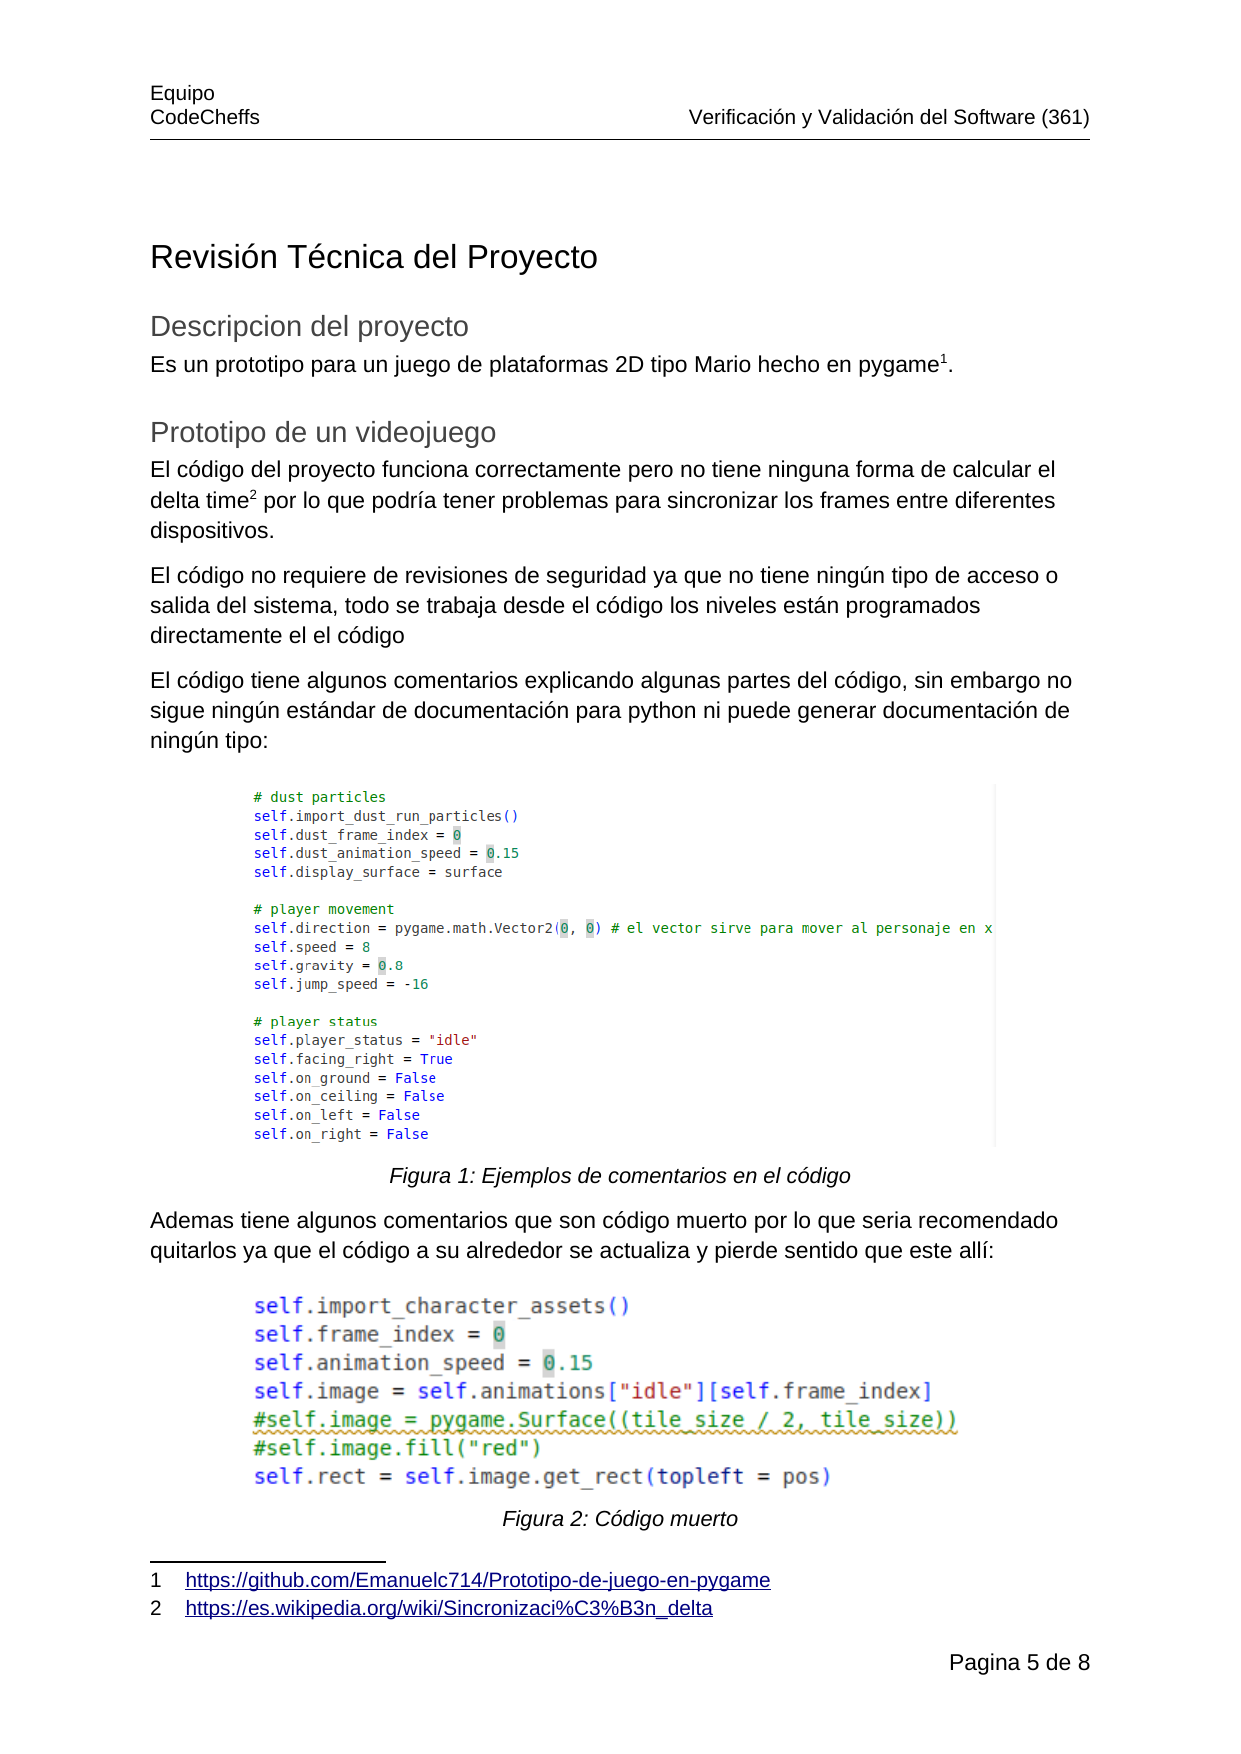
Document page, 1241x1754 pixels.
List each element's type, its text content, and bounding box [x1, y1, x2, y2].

picture [244, 1294, 997, 1490]
text Es un prototipo para un juego de plataformas 2D tipo Mario hecho en pygame. [150, 351, 1090, 377]
text https://es.wikipedia.org/wiki/Sincronizaci%C3%B3n_delta [150, 1595, 1090, 1619]
subtitle Revisión Técnica del Proyecto [150, 237, 1090, 276]
text Figura 1: Ejemplos de comentarios en el código [244, 1147, 996, 1188]
text https://github.com/Emanuelc714/Prototipo-de-juego-en-pygame [150, 1568, 1090, 1592]
subtitle Descripcion del proyecto [150, 309, 1090, 343]
picture [244, 784, 997, 1147]
text Figura 2: Código muerto [244, 1490, 996, 1531]
text El código no requiere de revisiones de seguridad ya que no tiene ningún tipo de acceso o salida del sistema, todo se trabaja desde el código los niveles están programados directamente el el código [150, 562, 1090, 648]
text El código del proyecto funciona correctamente pero no tiene ninguna forma de calcular el delta time por lo que podría tener problemas para sincronizar los frames entre diferentes dispositivos. [150, 456, 1090, 543]
text El código tiene algunos comentarios explicando algunas partes del código, sin embargo no sigue ningún estándar de documentación para python ni puede generar documentación de ningún tipo: [150, 667, 1090, 754]
subtitle Prototipo de un videojuego [150, 414, 1090, 448]
text Ademas tiene algunos comentarios que son código muerto por lo que seria recomendado quitarlos ya que el código a su alrededor se actualiza y pierde sentido que este allí: [150, 1207, 1090, 1263]
